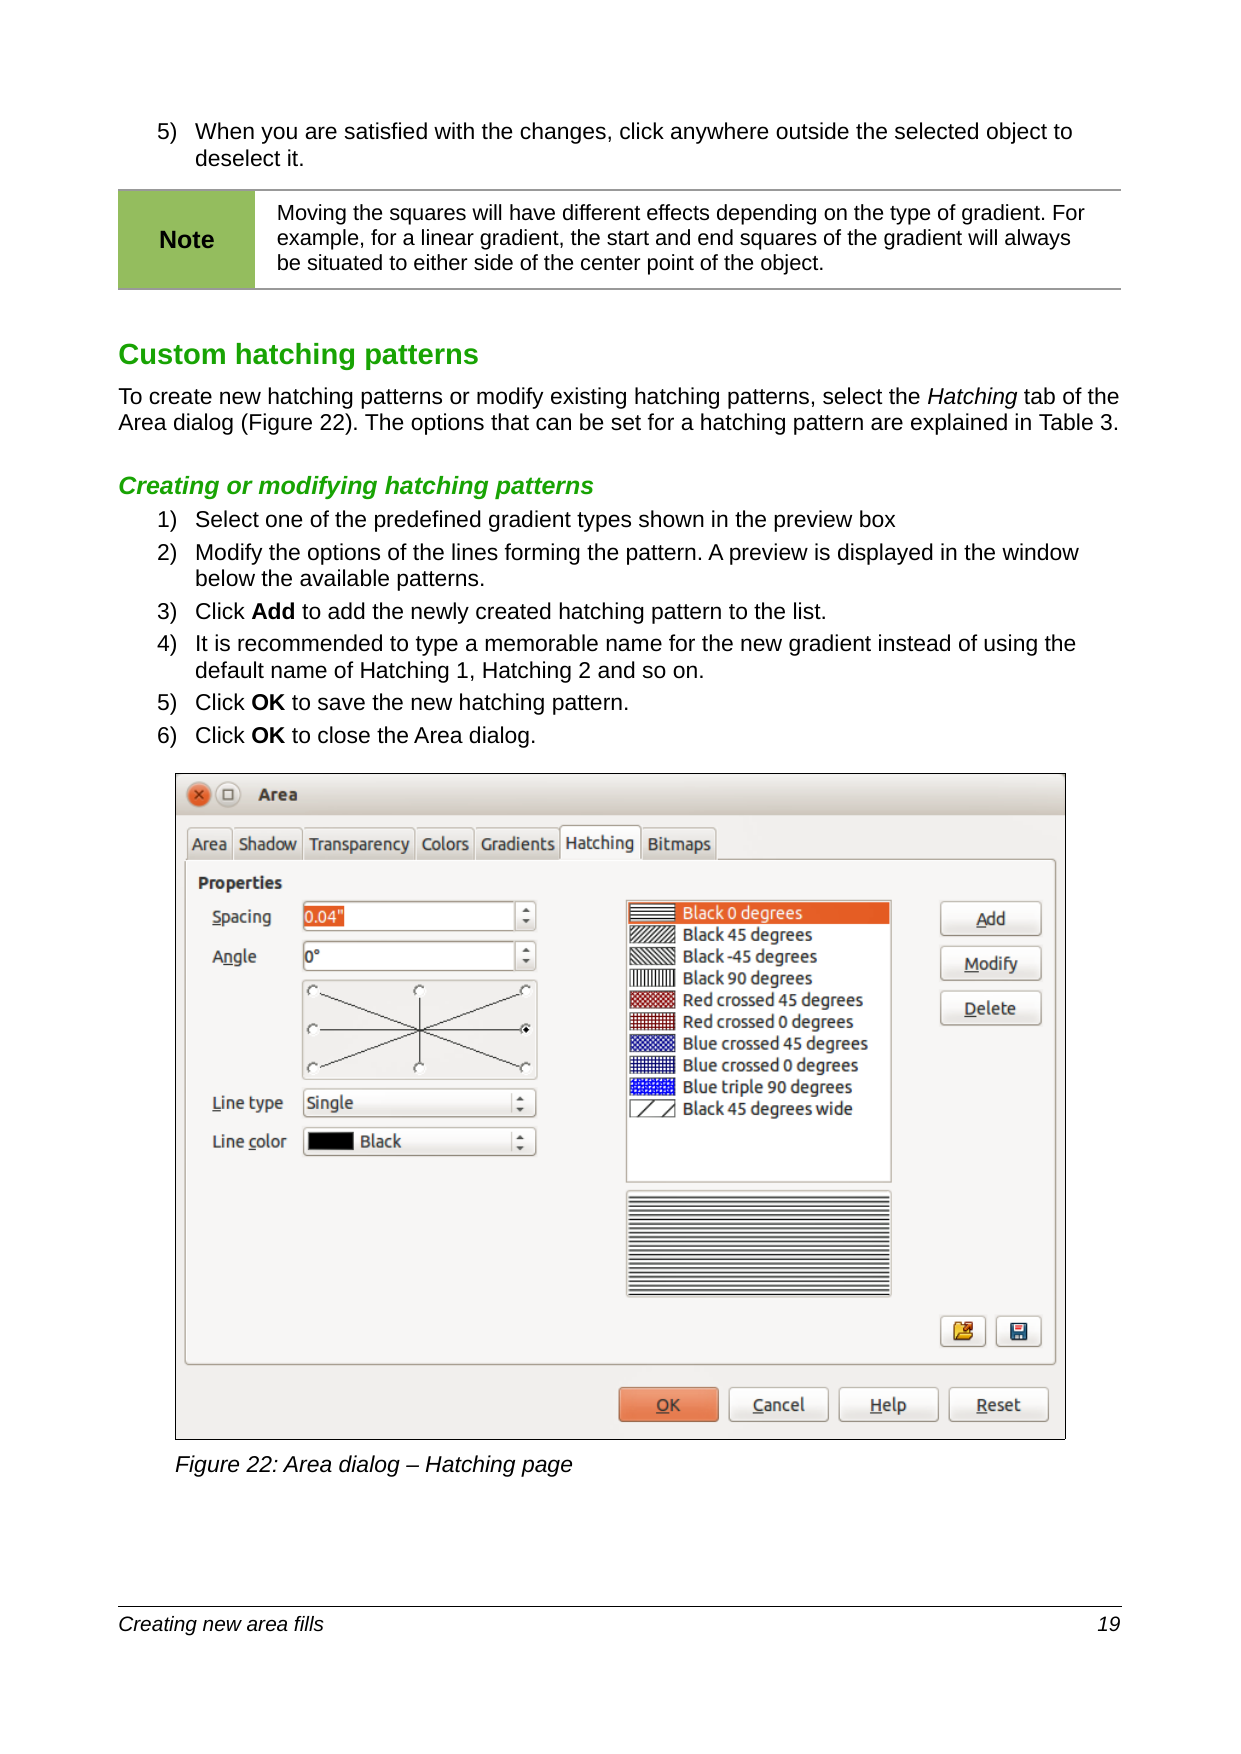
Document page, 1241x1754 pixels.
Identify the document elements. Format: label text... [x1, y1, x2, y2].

picture [176, 774, 1065, 1439]
list It is recommended to type a memorable name for the new gradient instead of using the default name of Hatching 1, Hatching 2 and so on. [177, 630, 1122, 683]
list Click OK to save the new hatching pattern. [177, 689, 1122, 716]
list Modify the options of the lines forming the pattern. A preview is displayed in the window below the available patterns. [177, 539, 1122, 592]
subtitle Custom hatching patterns [118, 337, 1122, 370]
table_header Note [118, 191, 255, 288]
subtitle Creating or modifying hatching patterns [118, 471, 1122, 500]
text Figure 22: Area dialog – Hatching page [175, 1451, 1065, 1478]
table_header Moving the squares will have different effects depending on the type of gradient. For example, for a linear gradient, the start and end squares of the gradient will always be situated to either side of the center point of the object. [255, 191, 1121, 288]
list Select one of the predefined gradient types shown in the preview box [177, 506, 1122, 533]
text To create new hatching patterns or modify existing hatching patterns, select the Hatching tab of the Area dialog (Figure 22). The options that can be set for a hatching pattern are explained in Table 3. [118, 383, 1122, 436]
list Click OK to close the Area dialog. [177, 722, 1122, 748]
list Click Add to add the newly created hatching pattern to the list. [177, 598, 1122, 624]
list When you are satisfied with the changes, click anywhere outside the selected object to deselect it. [177, 118, 1122, 171]
